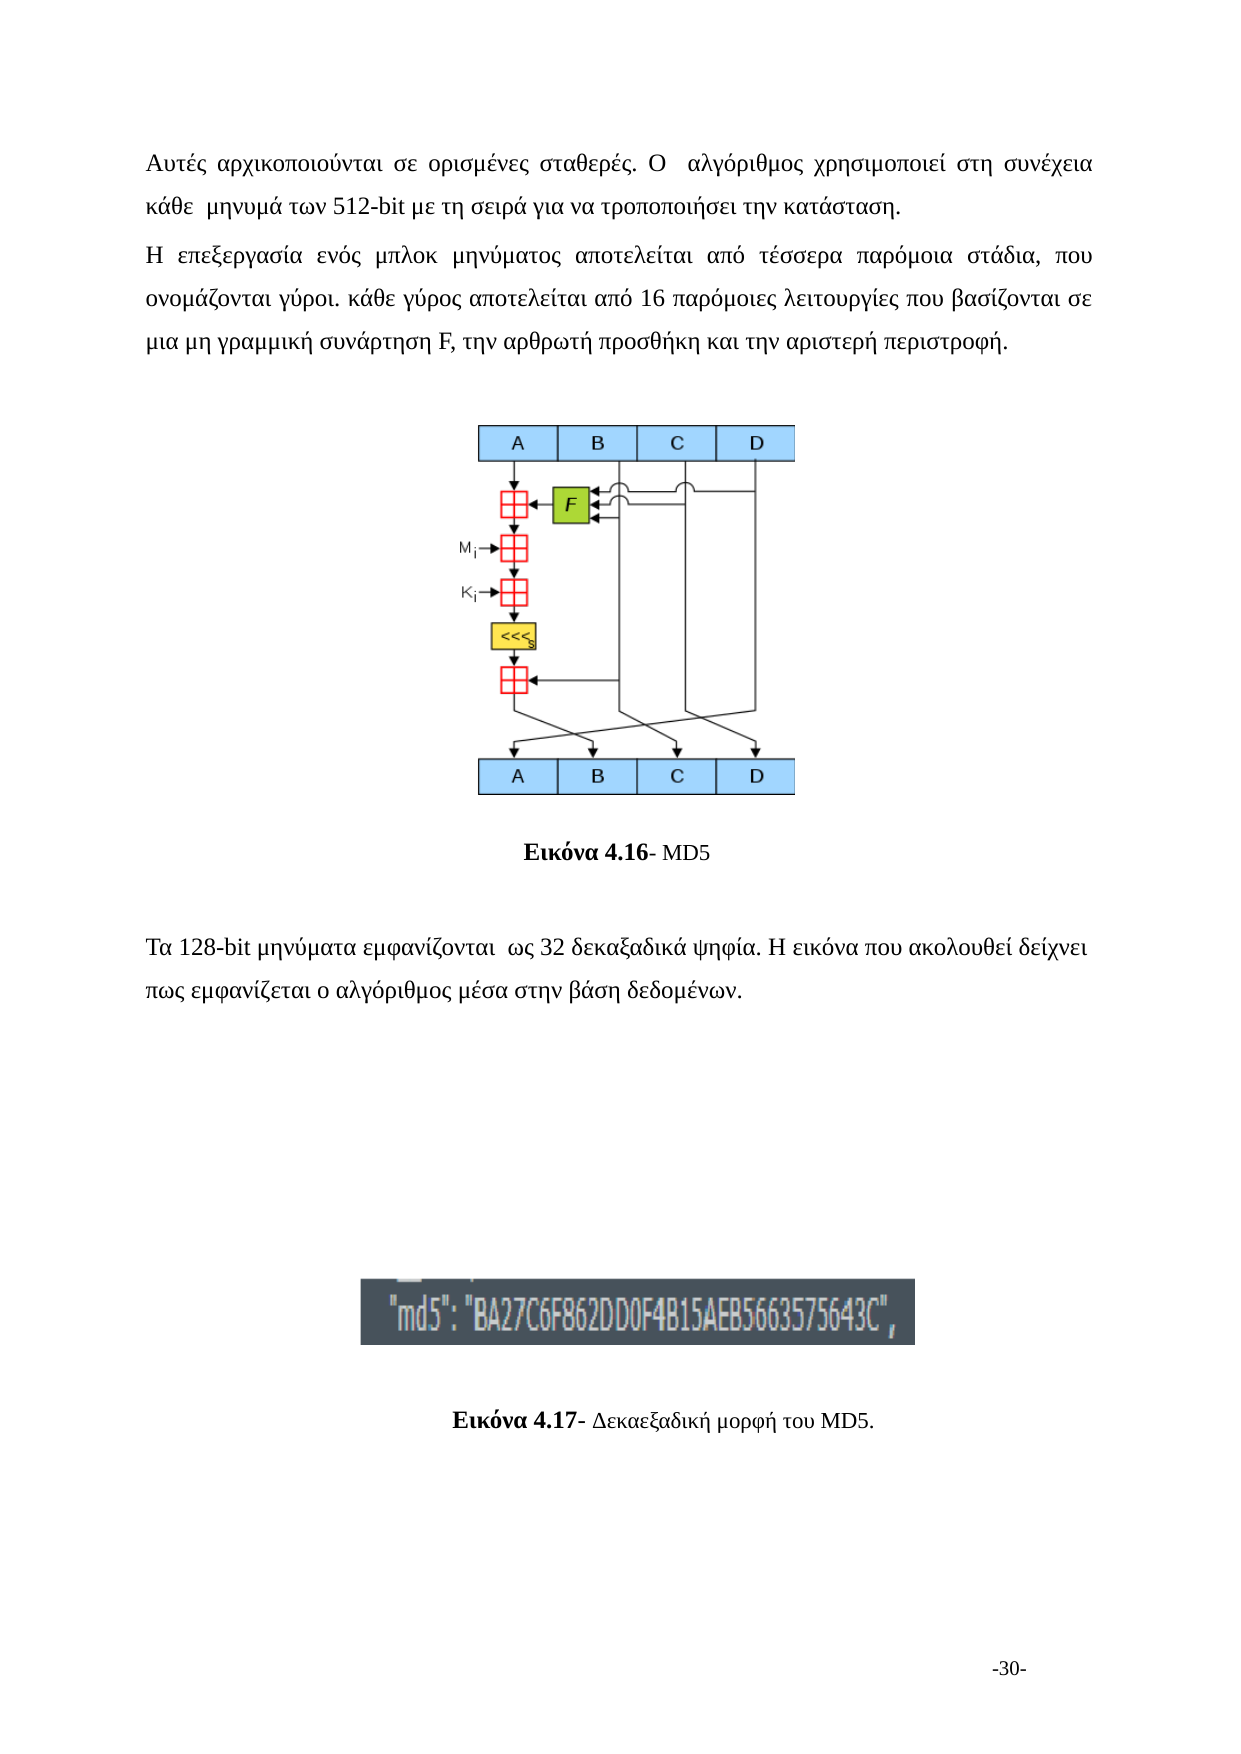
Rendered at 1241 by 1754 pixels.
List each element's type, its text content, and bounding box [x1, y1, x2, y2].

text Εικόνα 4.16- MD5 [145, 837, 1094, 866]
picture [289, 1036, 915, 1345]
text Εικόνα 4.17- Δεκαεξαδική μορφή του MD5. [145, 1405, 1094, 1433]
text Τα 128-bit μηνύματα εμφανίζονται ως 32 δεκαξαδικά ψηφία. Η εικόνα που ακολουθεί δείχνει πως εμφανίζεται ο αλγόριθμος μέσα στην βάση δεδομένων. [145, 932, 1094, 1004]
picture [459, 425, 795, 795]
text Η επεξεργασία ενός μπλοκ μηνύματος αποτελείται από τέσσερα παρόμοια στάδια, που ονομάζονται γύροι. κάθε γύρος αποτελείται από 16 παρόμοιες λειτουργίες που βασίζονται σε μια μη γραμμική συνάρτηση F, την αρθρωτή προσθήκη και την αριστερή περιστροφή. [145, 240, 1094, 355]
text Αυτές αρχικοποιούνται σε ορισμένες σταθερές. Ο αλγόριθμος χρησιμοποιεί στη συνέχεια κάθε μηνυμά των 512-bit με τη σειρά για να τροποποιήσει την κατάσταση. [145, 148, 1094, 219]
